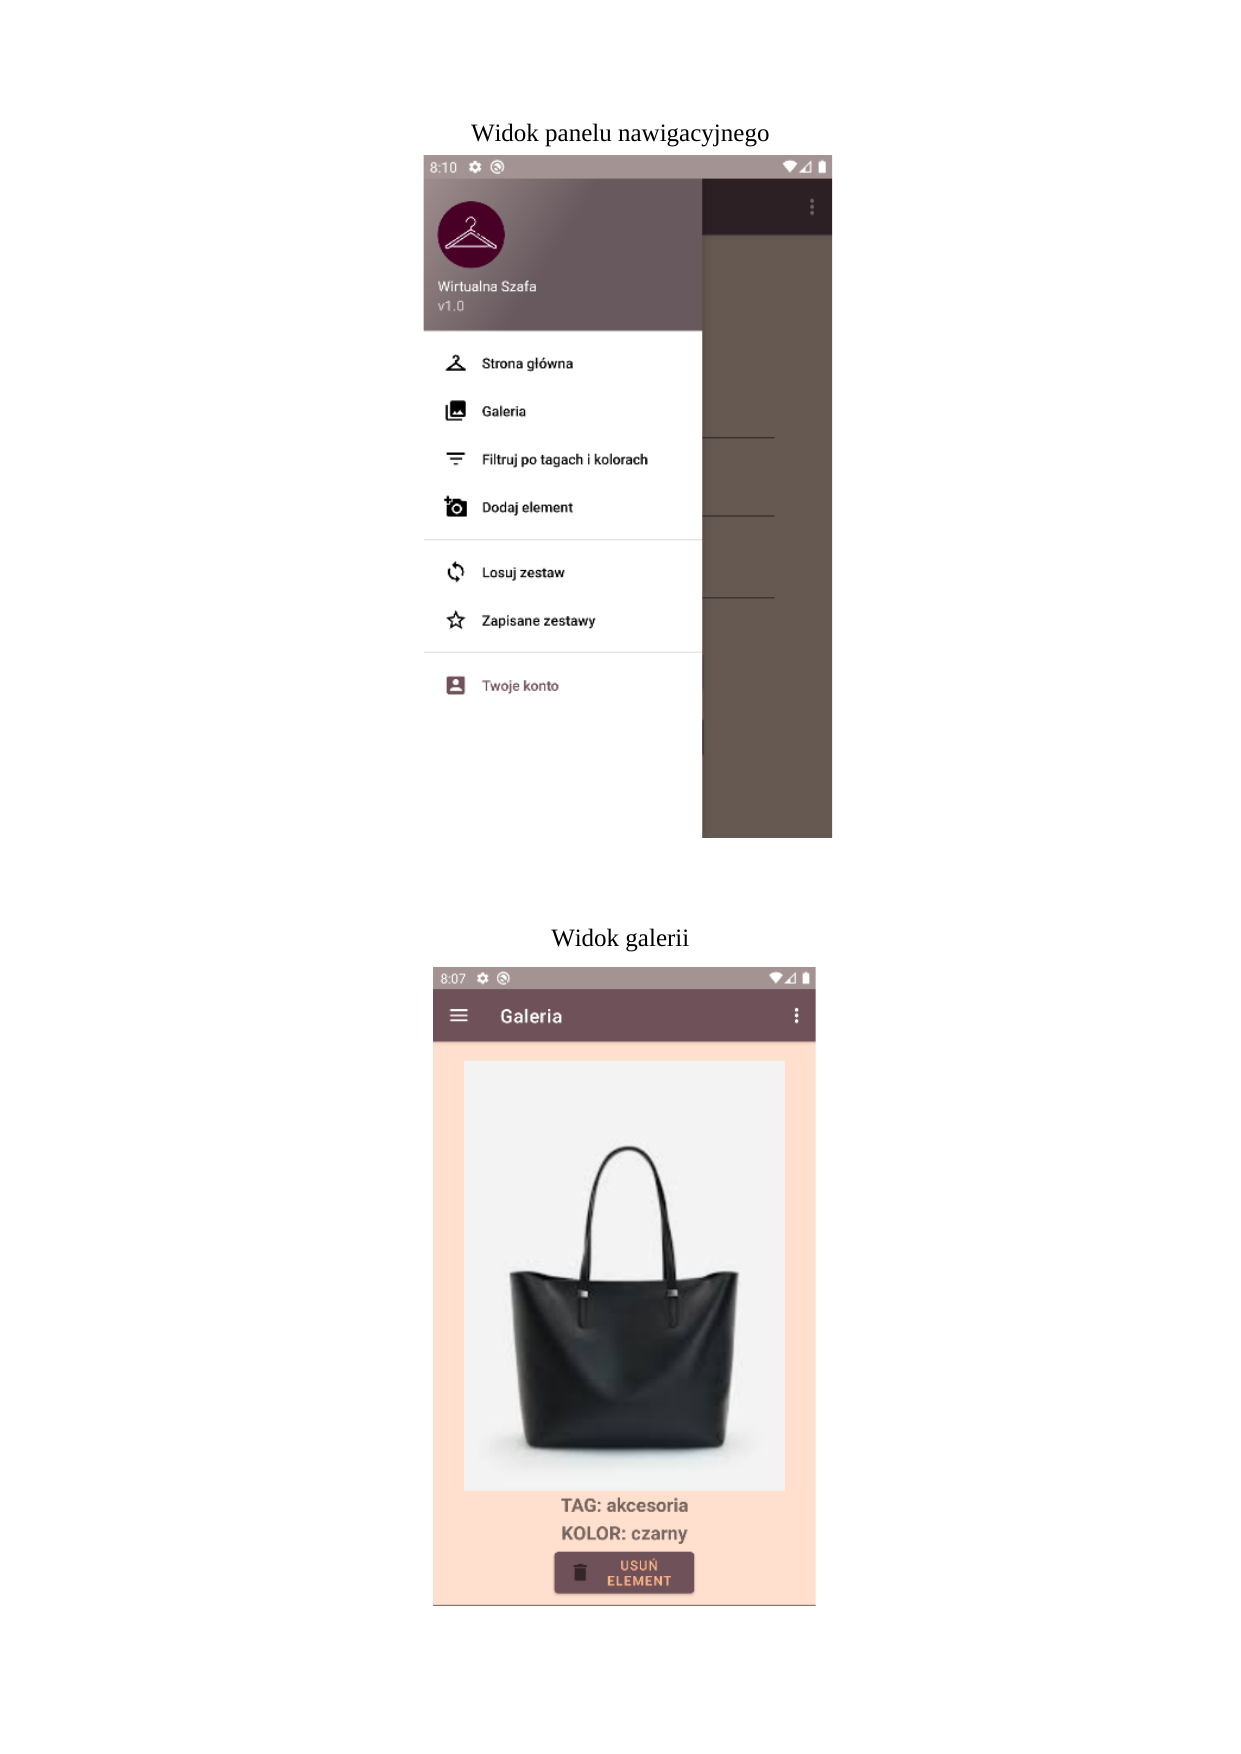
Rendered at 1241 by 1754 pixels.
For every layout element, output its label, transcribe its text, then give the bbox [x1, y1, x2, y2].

picture [423, 155, 833, 838]
picture [433, 967, 816, 1606]
text Widok galerii [118, 923, 1122, 952]
text Widok panelu nawigacyjnego [118, 118, 1122, 147]
